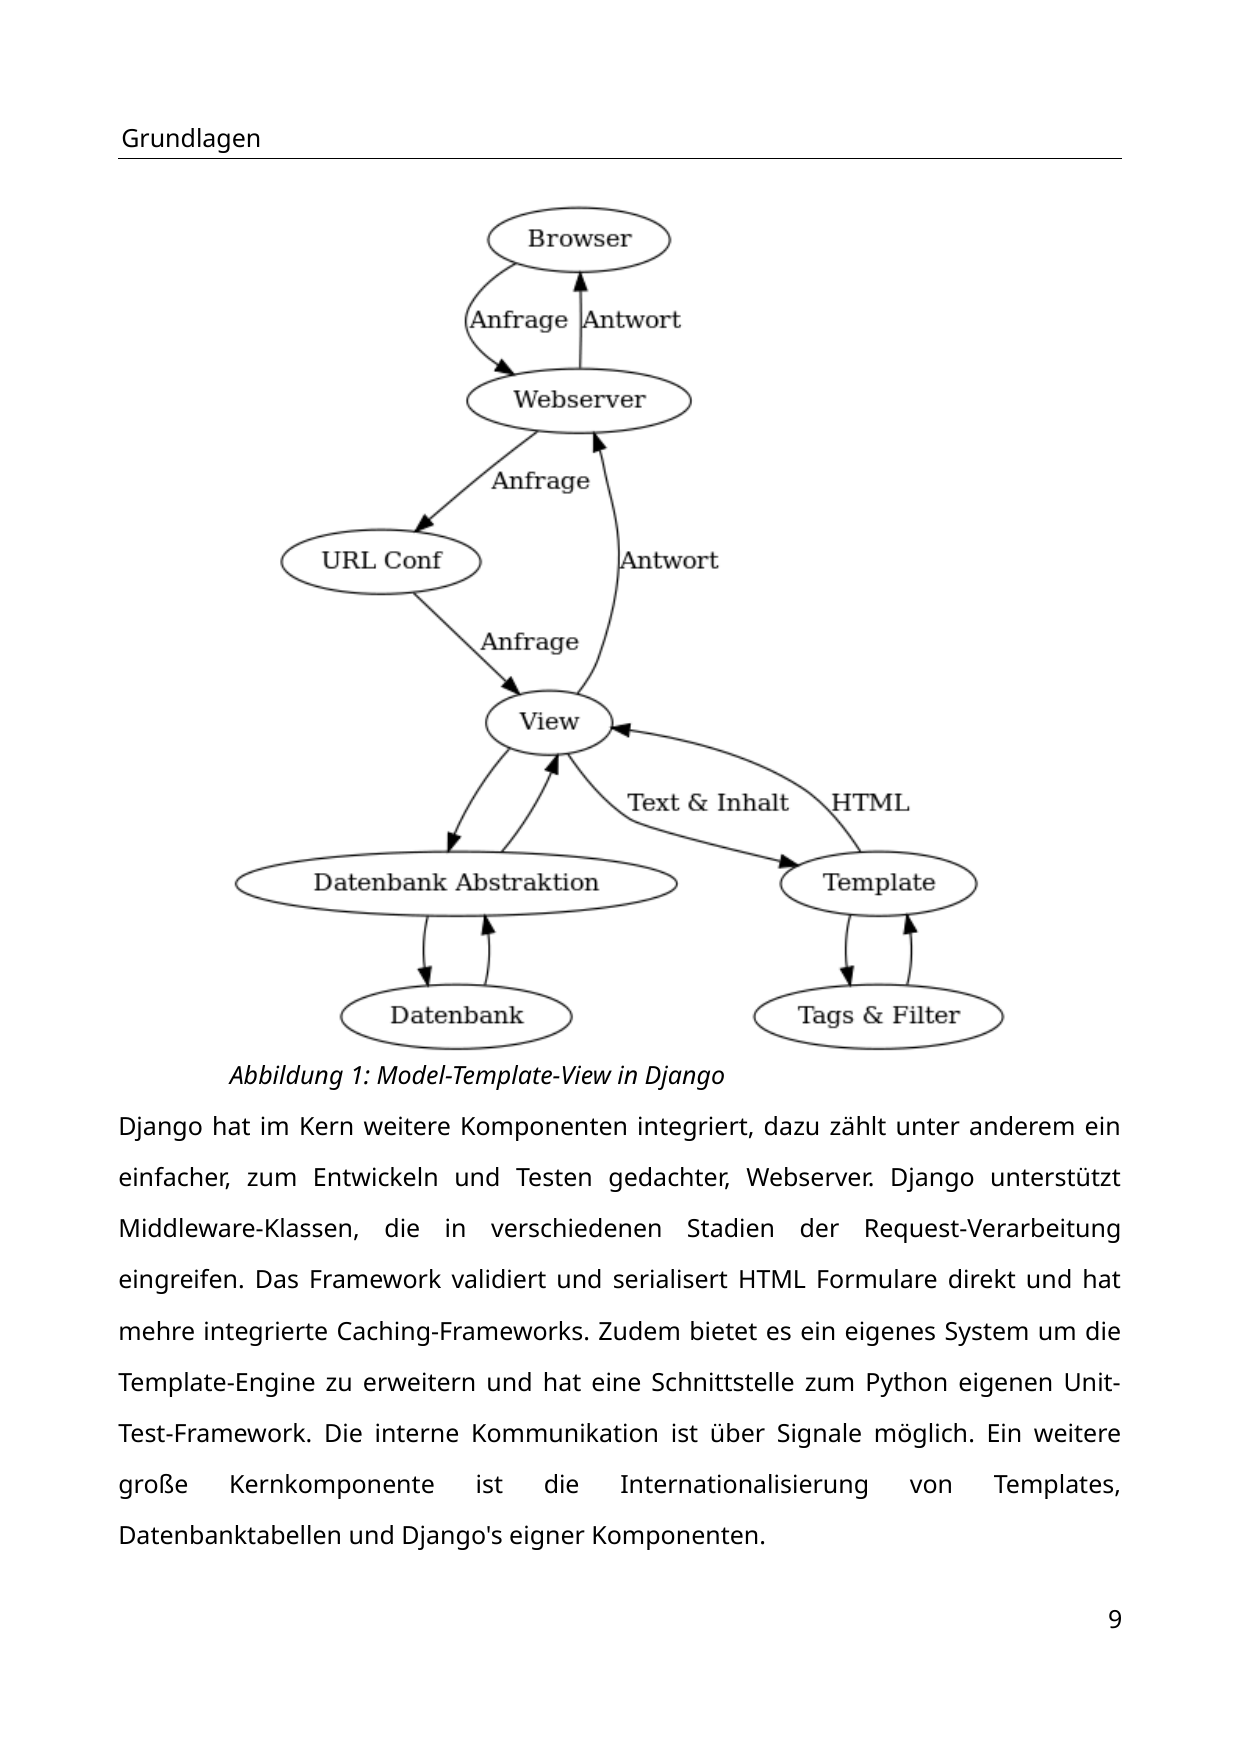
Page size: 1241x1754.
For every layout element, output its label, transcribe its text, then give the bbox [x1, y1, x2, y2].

picture [229, 200, 1011, 1058]
text Django hat im Kern weitere Komponenten integriert, dazu zählt unter anderem ein einfacher, zum Entwickeln und Testen gedachter, Webserver. Django unterstützt Middleware-Klassen, die in verschiedenen Stadien der Request-Verarbeitung eingreifen. Das Framework validiert und serialisert HTML Formulare direkt und hat mehre integrierte Caching-Frameworks. Zudem bietet es ein eigenes System um die Template-Engine zu erweitern und hat eine Schnittstelle zum Python eigenen Unit-Test-Framework. Die interne Kommunikation ist über Signale möglich. Ein weitere große Kernkomponente ist die Internationalisierung von Templates, Datenbanktabellen und Django's eigner Komponenten. [118, 188, 1122, 1551]
text Abbildung 1: Model-Template-View in Django [229, 1058, 1011, 1092]
